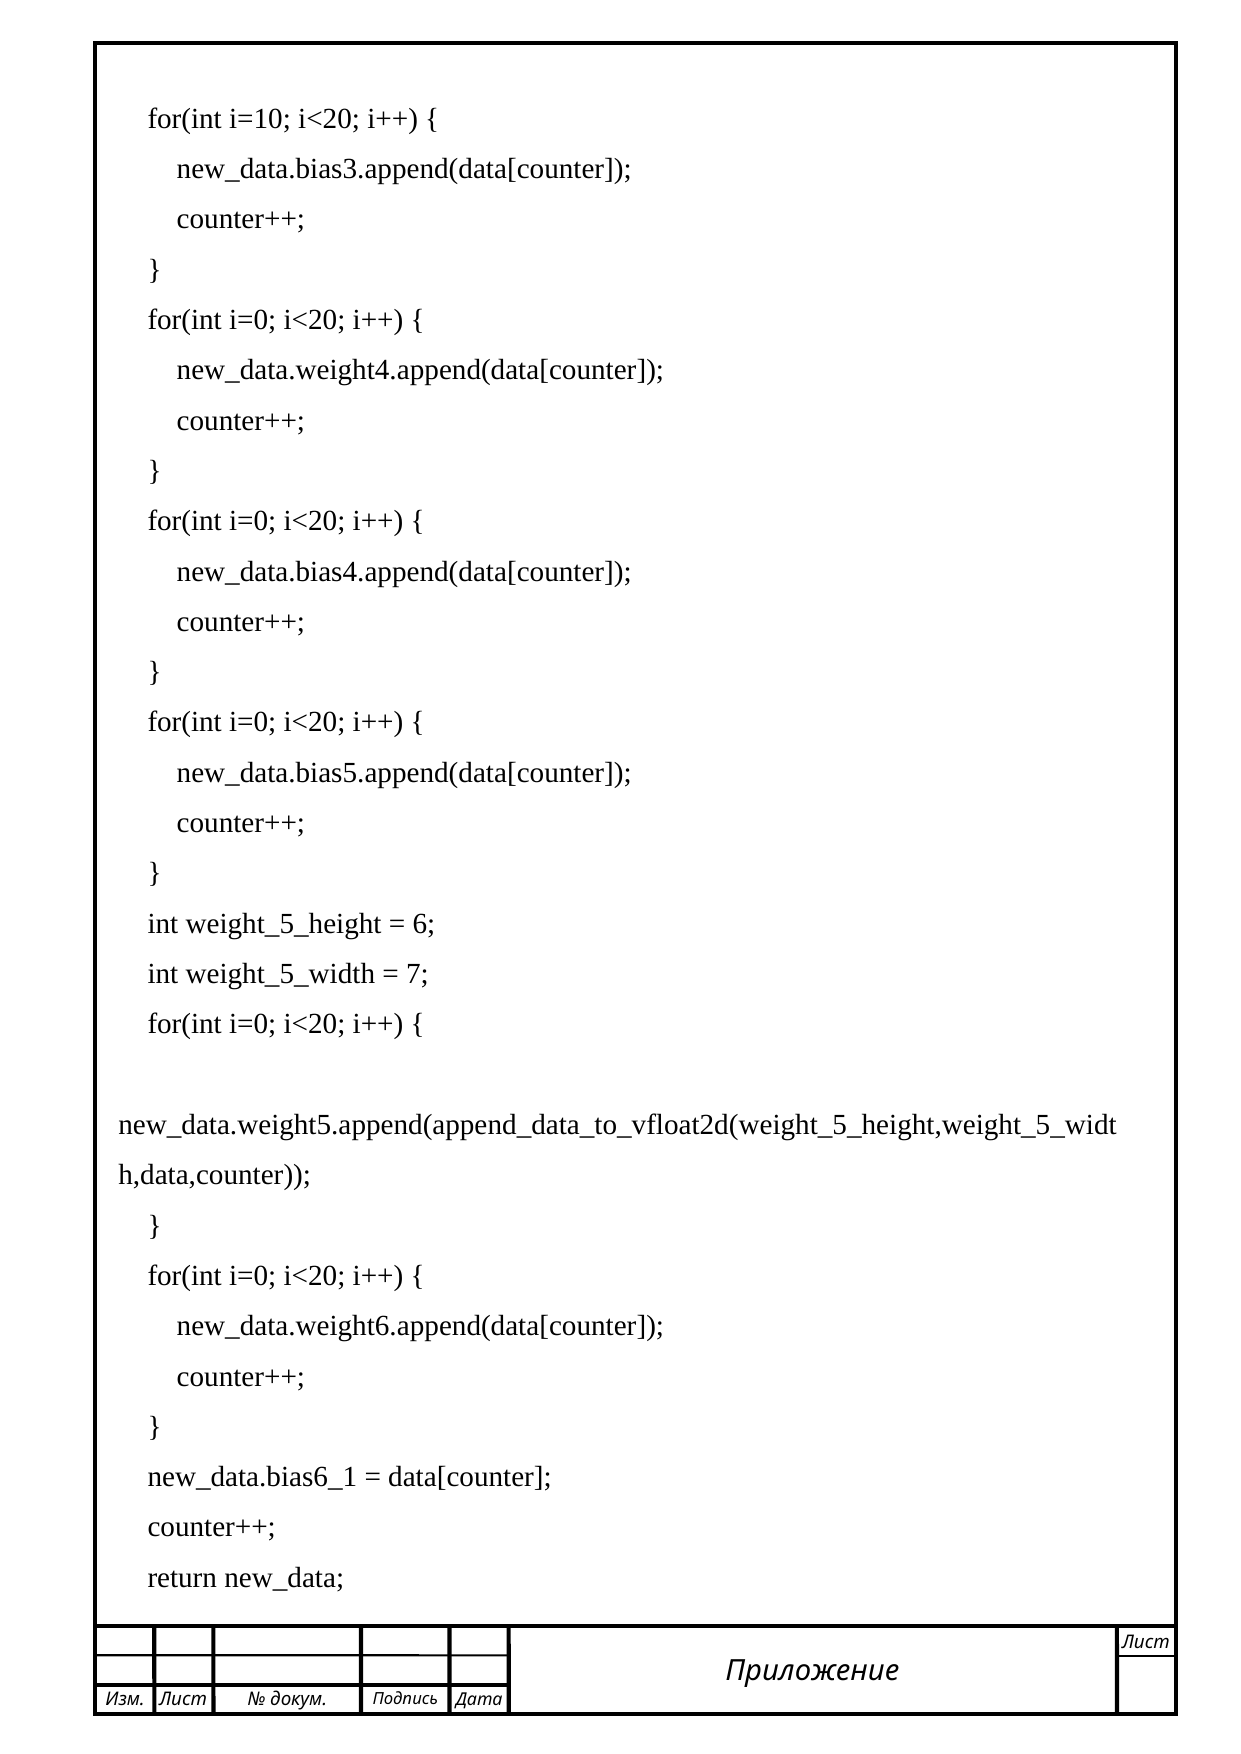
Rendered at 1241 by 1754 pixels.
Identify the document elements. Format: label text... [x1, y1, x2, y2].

text counter++; [118, 805, 1122, 839]
text } [118, 252, 1122, 285]
text int weight_5_height = 6; [118, 906, 1122, 939]
text counter++; [118, 403, 1122, 436]
text int weight_5_width = 7; [118, 956, 1122, 990]
text for(int i=0; i<20; i++) { [118, 704, 1122, 738]
text new_data.bias4.append(data[counter]); [118, 554, 1122, 587]
text new_data.bias6_1 = data[counter]; [118, 1459, 1122, 1493]
text for(int i=0; i<20; i++) { [118, 1258, 1122, 1292]
text new_data.bias5.append(data[counter]); [118, 755, 1122, 788]
text new_data.weight4.append(data[counter]); [118, 352, 1122, 386]
text counter++; [118, 1509, 1122, 1543]
text for(int i=0; i<20; i++) { [118, 1006, 1122, 1040]
text counter++; [118, 604, 1122, 637]
text for(int i=0; i<20; i++) { [118, 302, 1122, 336]
text } [118, 654, 1122, 688]
text } [118, 1208, 1122, 1241]
text counter++; [118, 1359, 1122, 1392]
text new_data.weight5.append(append_data_to_vfloat2d(weight_5_height,weight_5_width,data,counter)); [118, 1057, 1122, 1191]
text } [118, 453, 1122, 487]
text new_data.bias3.append(data[counter]); [118, 151, 1122, 185]
text new_data.weight6.append(data[counter]); [118, 1308, 1122, 1342]
text counter++; [118, 201, 1122, 235]
text return new_data; [118, 1560, 1122, 1593]
text } [118, 1409, 1122, 1442]
text } [118, 856, 1122, 889]
text for(int i=10; i<20; i++) { [118, 101, 1122, 134]
text for(int i=0; i<20; i++) { [118, 503, 1122, 537]
